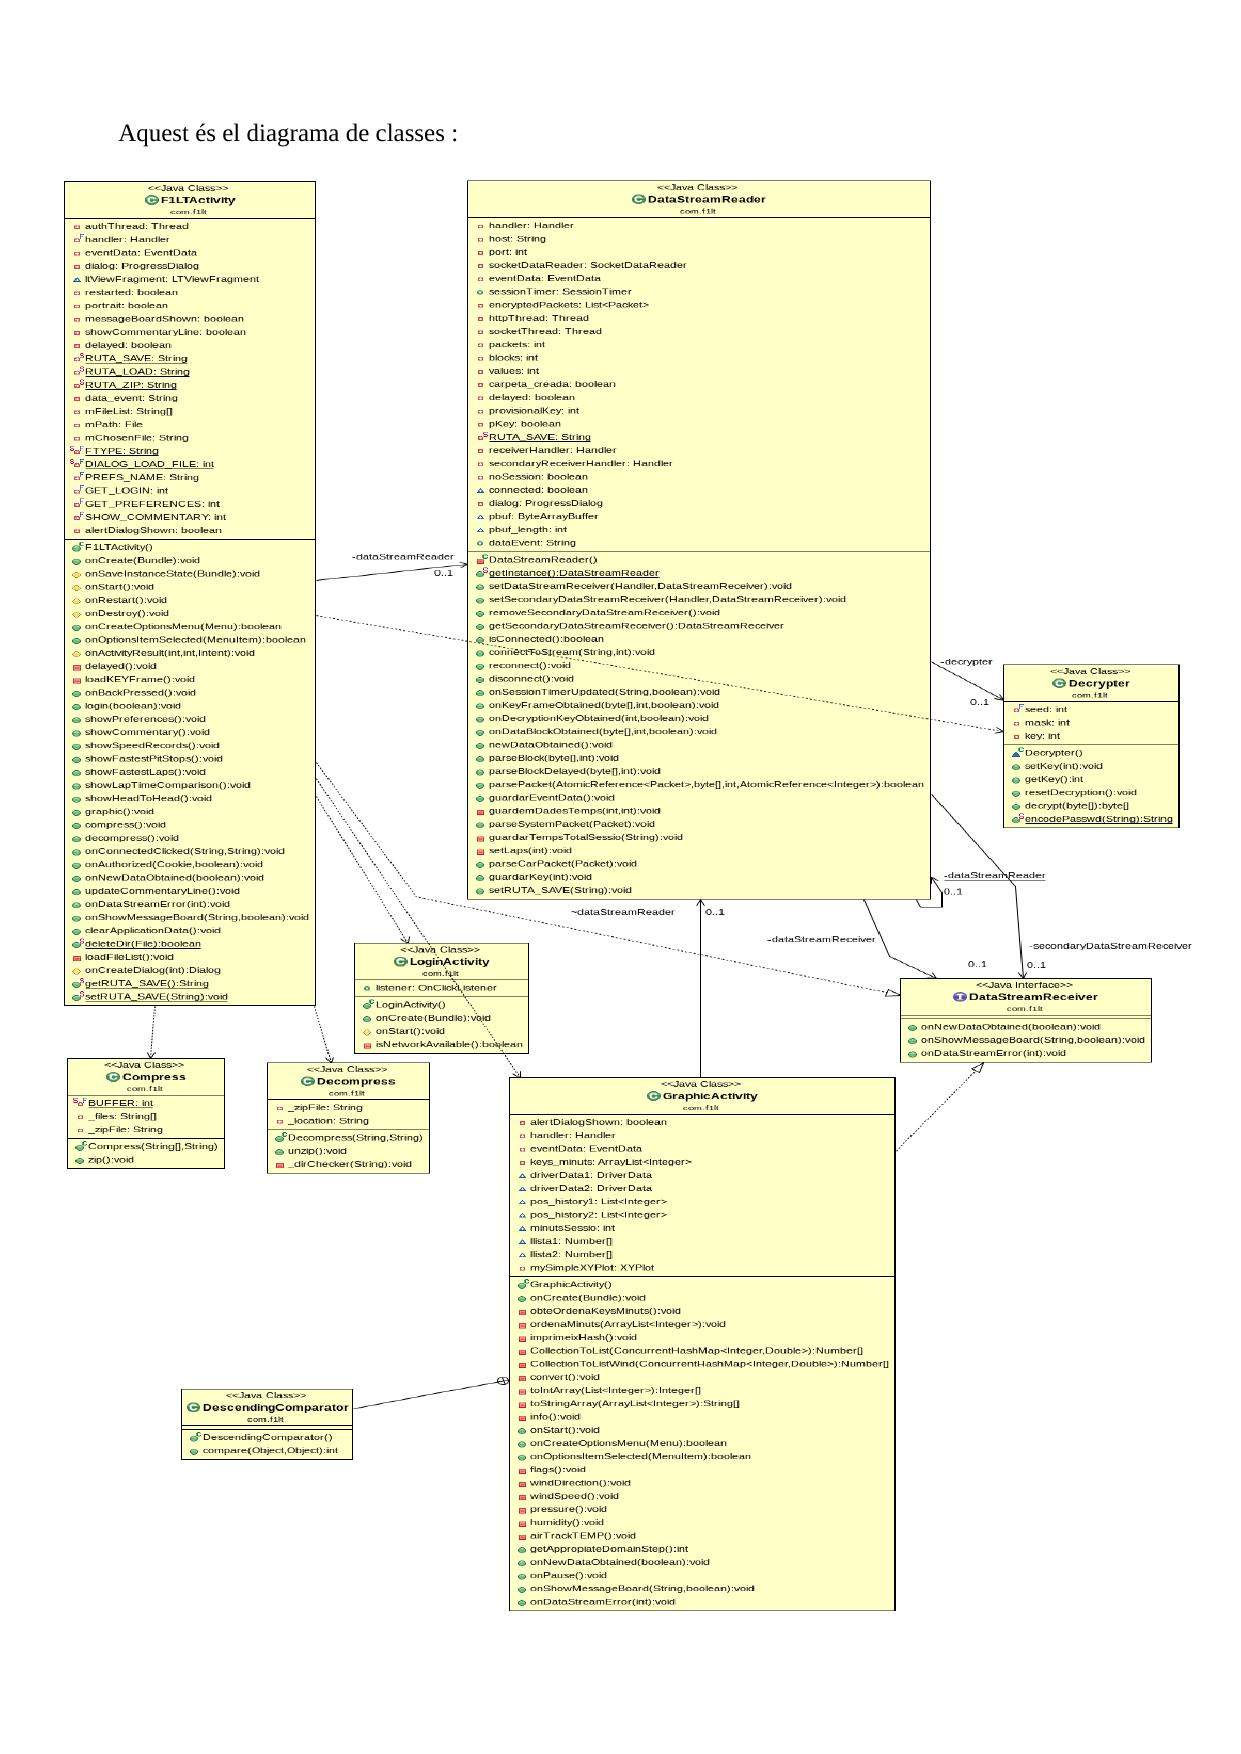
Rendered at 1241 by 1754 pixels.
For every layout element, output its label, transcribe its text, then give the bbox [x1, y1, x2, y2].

picture [61, 178, 1195, 1613]
text Aquest és el diagrama de classes : [118, 118, 1122, 147]
